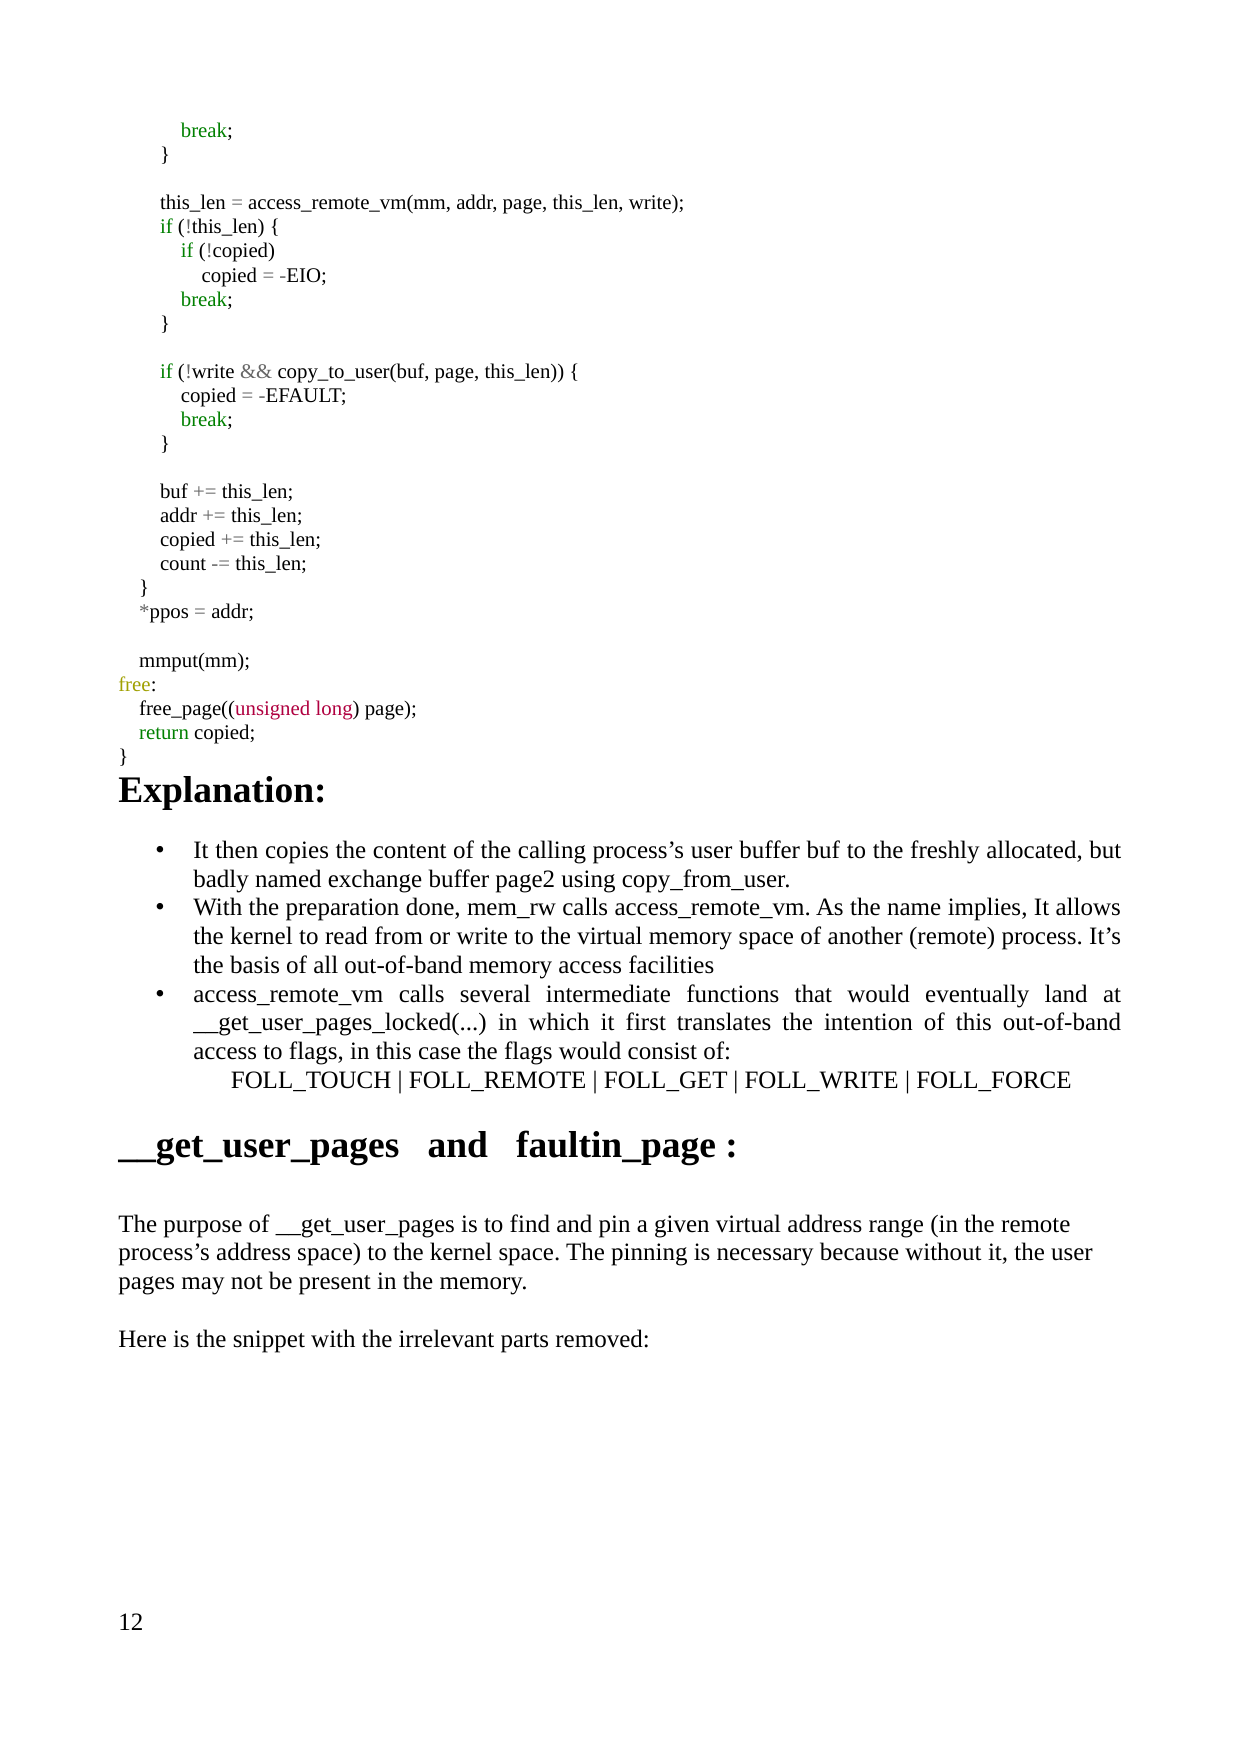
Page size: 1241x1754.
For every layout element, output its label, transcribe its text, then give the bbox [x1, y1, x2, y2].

text copied += this_len; [118, 527, 1122, 551]
text copied = -EIO; [118, 262, 1122, 287]
text if (!write && copy_to_user(buf, page, this_len)) { [118, 359, 1122, 383]
list FOLL_TOUCH | FOLL_REMOTE | FOLL_GET | FOLL_WRITE | FOLL_FORCE [193, 1065, 1122, 1094]
text Here is the snippet with the irrelevant parts removed: [118, 1324, 1122, 1352]
text } [118, 744, 1122, 768]
text Explanation: [118, 768, 1122, 811]
text copied = -EFAULT; [118, 383, 1122, 407]
list It then copies the content of the calling process’s user buffer buf to the freshly allocated, but badly named exchange buffer page2 using copy_from_user. [156, 835, 1122, 892]
text mmput(mm); [118, 647, 1122, 672]
text break; [118, 407, 1122, 431]
text free: [118, 672, 1122, 696]
text free_page((unsigned long) page); [118, 696, 1122, 720]
list access_remote_vm calls several intermediate functions that would eventually land at __get_user_pages_locked(...) in which it first translates the intention of this out-of-band access to flags, in this case the flags would consist of: [156, 979, 1122, 1065]
text } [118, 431, 1122, 455]
text break; [118, 118, 1122, 142]
text count -= this_len; [118, 551, 1122, 575]
text buf += this_len; [118, 479, 1122, 503]
text if (!this_len) { [118, 214, 1122, 238]
text return copied; [118, 720, 1122, 744]
text if (!copied) [118, 238, 1122, 262]
text this_len = access_remote_vm(mm, addr, page, this_len, write); [118, 190, 1122, 214]
text } [118, 575, 1122, 599]
text } [118, 311, 1122, 335]
text } [118, 142, 1122, 166]
text break; [118, 287, 1122, 311]
text addr += this_len; [118, 503, 1122, 527]
text The purpose of __get_user_pages is to find and pin a given virtual address range (in the remote process’s address space) to the kernel space. The pinning is necessary because without it, the user pages may not be present in the memory. [118, 1209, 1122, 1295]
list With the preparation done, mem_rw calls access_remote_vm. As the name implies, It allows the kernel to read from or write to the virtual memory space of another (remote) process. It’s the basis of all out-of-band memory access facilities [156, 892, 1122, 979]
text __get_user_pages and faultin_page : [118, 1122, 1122, 1166]
text *ppos = addr; [118, 599, 1122, 623]
